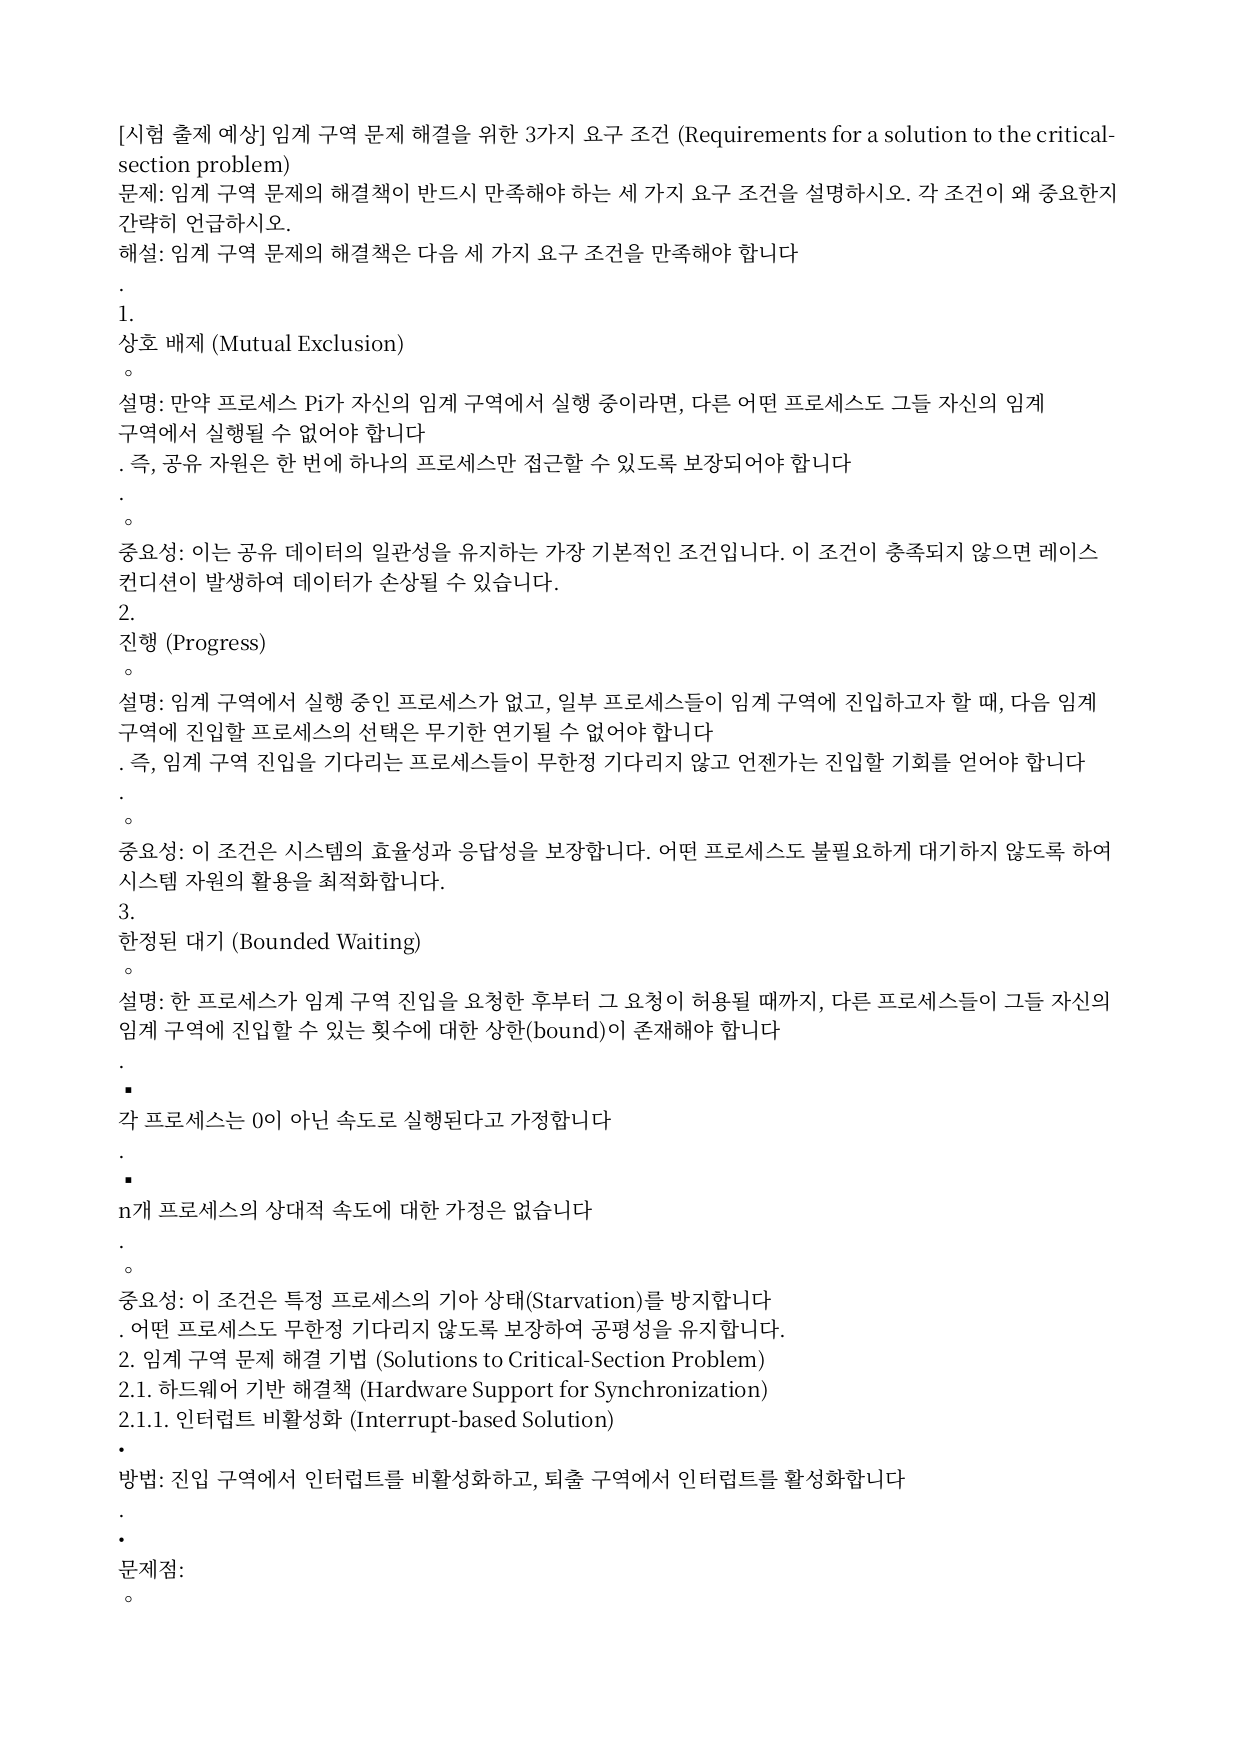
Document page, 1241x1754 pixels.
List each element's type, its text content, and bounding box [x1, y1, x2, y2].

text ◦ [118, 1254, 1122, 1284]
text 설명: 만약 프로세스 Pi가 자신의 임계 구역에서 실행 중이라면, 다른 어떤 프로세스도 그들 자신의 임계 구역에서 실행될 수 없어야 합니다 [118, 387, 1122, 447]
text 2. 임계 구역 문제 해결 기법 (Solutions to Critical-Section Problem) [118, 1344, 1122, 1374]
text 2.1.1. 인터럽트 비활성화 (Interrupt-based Solution) [118, 1404, 1122, 1433]
text 문제: 임계 구역 문제의 해결책이 반드시 만족해야 하는 세 가지 요구 조건을 설명하시오. 각 조건이 왜 중요한지 간략히 언급하시오. [118, 178, 1122, 238]
text 해설: 임계 구역 문제의 해결책은 다음 세 가지 요구 조건을 만족해야 합니다 [118, 238, 1122, 268]
text n개 프로세스의 상대적 속도에 대한 가정은 없습니다 [118, 1194, 1122, 1224]
text . [118, 776, 1122, 806]
text . [118, 1224, 1122, 1254]
text 방법: 진입 구역에서 인터럽트를 비활성화하고, 퇴출 구역에서 인터럽트를 활성화합니다 [118, 1463, 1122, 1493]
text ◦ [118, 357, 1122, 387]
text 각 프로세스는 0이 아닌 속도로 실행된다고 가정합니다 [118, 1105, 1122, 1134]
text 중요성: 이는 공유 데이터의 일관성을 유지하는 가장 기본적인 조건입니다. 이 조건이 충족되지 않으면 레이스 컨디션이 발생하여 데이터가 손상될 수 있습니다. [118, 537, 1122, 596]
text ◦ [118, 1583, 1122, 1613]
text 1. [118, 297, 1122, 327]
text ◦ [118, 507, 1122, 537]
text 2.1. 하드웨어 기반 해결책 (Hardware Support for Synchronization) [118, 1374, 1122, 1404]
text • [118, 1433, 1122, 1463]
text . [118, 1045, 1122, 1075]
text . [118, 1134, 1122, 1164]
text 진행 (Progress) [118, 626, 1122, 656]
text 문제점: [118, 1553, 1122, 1583]
text . 어떤 프로세스도 무한정 기다리지 않도록 보장하여 공평성을 유지합니다. [118, 1314, 1122, 1344]
text ▪ [118, 1075, 1122, 1105]
text 중요성: 이 조건은 특정 프로세스의 기아 상태(Starvation)를 방지합니다 [118, 1284, 1122, 1314]
text . [118, 1493, 1122, 1523]
text 설명: 임계 구역에서 실행 중인 프로세스가 없고, 일부 프로세스들이 임계 구역에 진입하고자 할 때, 다음 임계 구역에 진입할 프로세스의 선택은 무기한 연기될 수 없어야 합니다 [118, 686, 1122, 746]
text ▪ [118, 1164, 1122, 1194]
text [시험 출제 예상] 임계 구역 문제 해결을 위한 3가지 요구 조건 (Requirements for a solution to the critical-section problem) [118, 118, 1122, 178]
text . [118, 477, 1122, 507]
text ◦ [118, 656, 1122, 686]
text • [118, 1523, 1122, 1553]
text 설명: 한 프로세스가 임계 구역 진입을 요청한 후부터 그 요청이 허용될 때까지, 다른 프로세스들이 그들 자신의 임계 구역에 진입할 수 있는 횟수에 대한 상한(bound)이 존재해야 합니다 [118, 985, 1122, 1045]
text ◦ [118, 955, 1122, 985]
text . 즉, 공유 자원은 한 번에 하나의 프로세스만 접근할 수 있도록 보장되어야 합니다 [118, 447, 1122, 477]
text 2. [118, 596, 1122, 626]
text 한정된 대기 (Bounded Waiting) [118, 925, 1122, 955]
text 상호 배제 (Mutual Exclusion) [118, 327, 1122, 357]
text . [118, 268, 1122, 297]
text 중요성: 이 조건은 시스템의 효율성과 응답성을 보장합니다. 어떤 프로세스도 불필요하게 대기하지 않도록 하여 시스템 자원의 활용을 최적화합니다. [118, 836, 1122, 895]
text . 즉, 임계 구역 진입을 기다리는 프로세스들이 무한정 기다리지 않고 언젠가는 진입할 기회를 얻어야 합니다 [118, 746, 1122, 776]
text 3. [118, 895, 1122, 925]
text ◦ [118, 806, 1122, 836]
